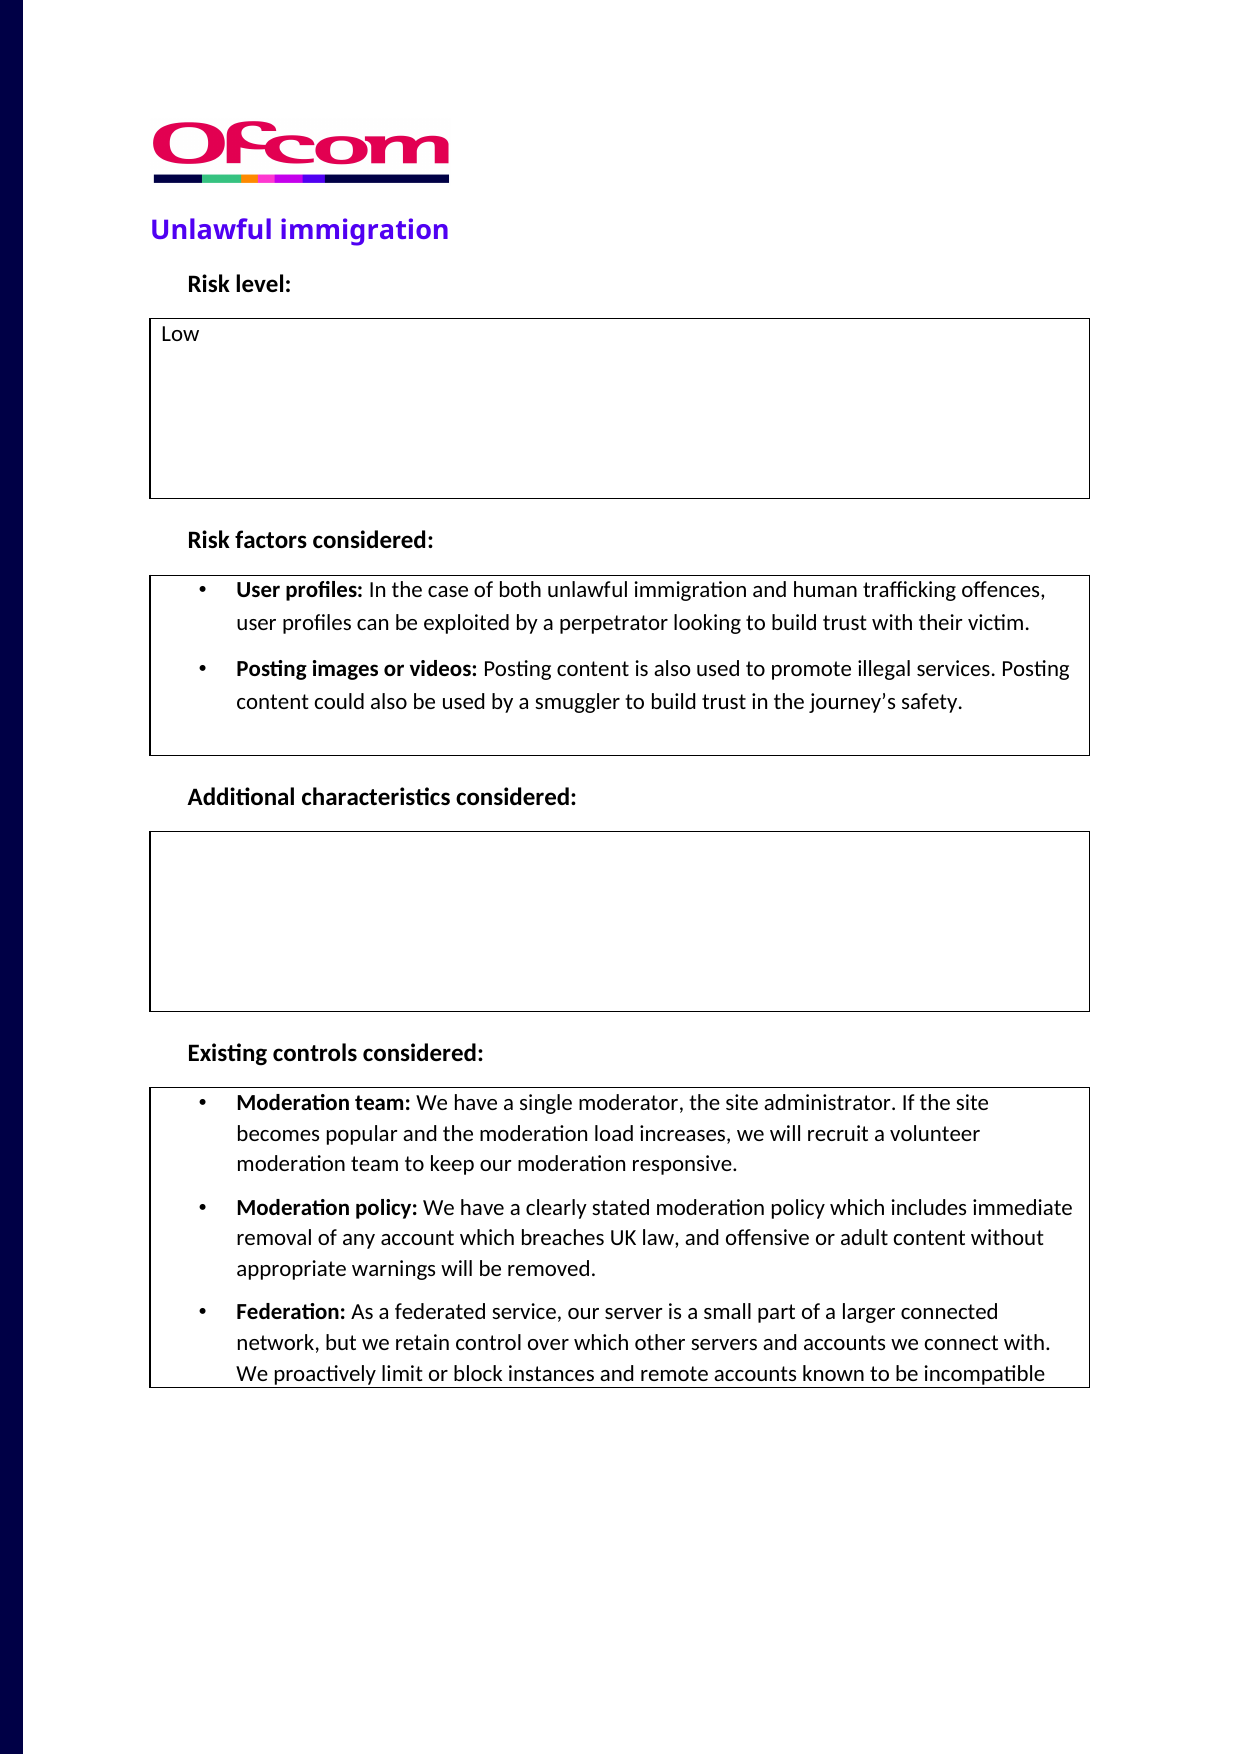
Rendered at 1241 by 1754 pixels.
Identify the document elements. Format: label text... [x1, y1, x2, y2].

text Existing controls considered: [187, 1037, 1090, 1067]
table_header Moderation team: We have a single moderator, the site administrator. If the site becomes popular and the moderation load increases, we will recruit a volunteer moderation team to keep our moderation responsive. Moderation policy: We have a clearly stated moderation policy which includes immediate removal of any account which breaches UK law, and offensive or adult content without appropriate warnings will be removed. Federation: As a federated service, our server is a small part of a larger connected network, but we retain control over which other servers and accounts we connect with. We proactively limit or block instances and remote accounts known to be incompatible [151, 1088, 1089, 1387]
subtitle Unlawful immigration [150, 211, 1090, 248]
table_header [151, 832, 1089, 1011]
table_header Low [151, 319, 1089, 498]
text Risk factors considered: [187, 524, 1090, 555]
text Additional characteristics considered: [187, 781, 1090, 811]
picture [150, 118, 452, 186]
text Risk level: [187, 268, 1090, 299]
table_header User profiles: In the case of both unlawful immigration and human trafficking offences, user profiles can be exploited by a perpetrator looking to build trust with their victim. Posting images or videos: Posting content is also used to promote illegal services. Posting content could also be used by a smuggler to build trust in the journey’s safety. [151, 576, 1089, 754]
